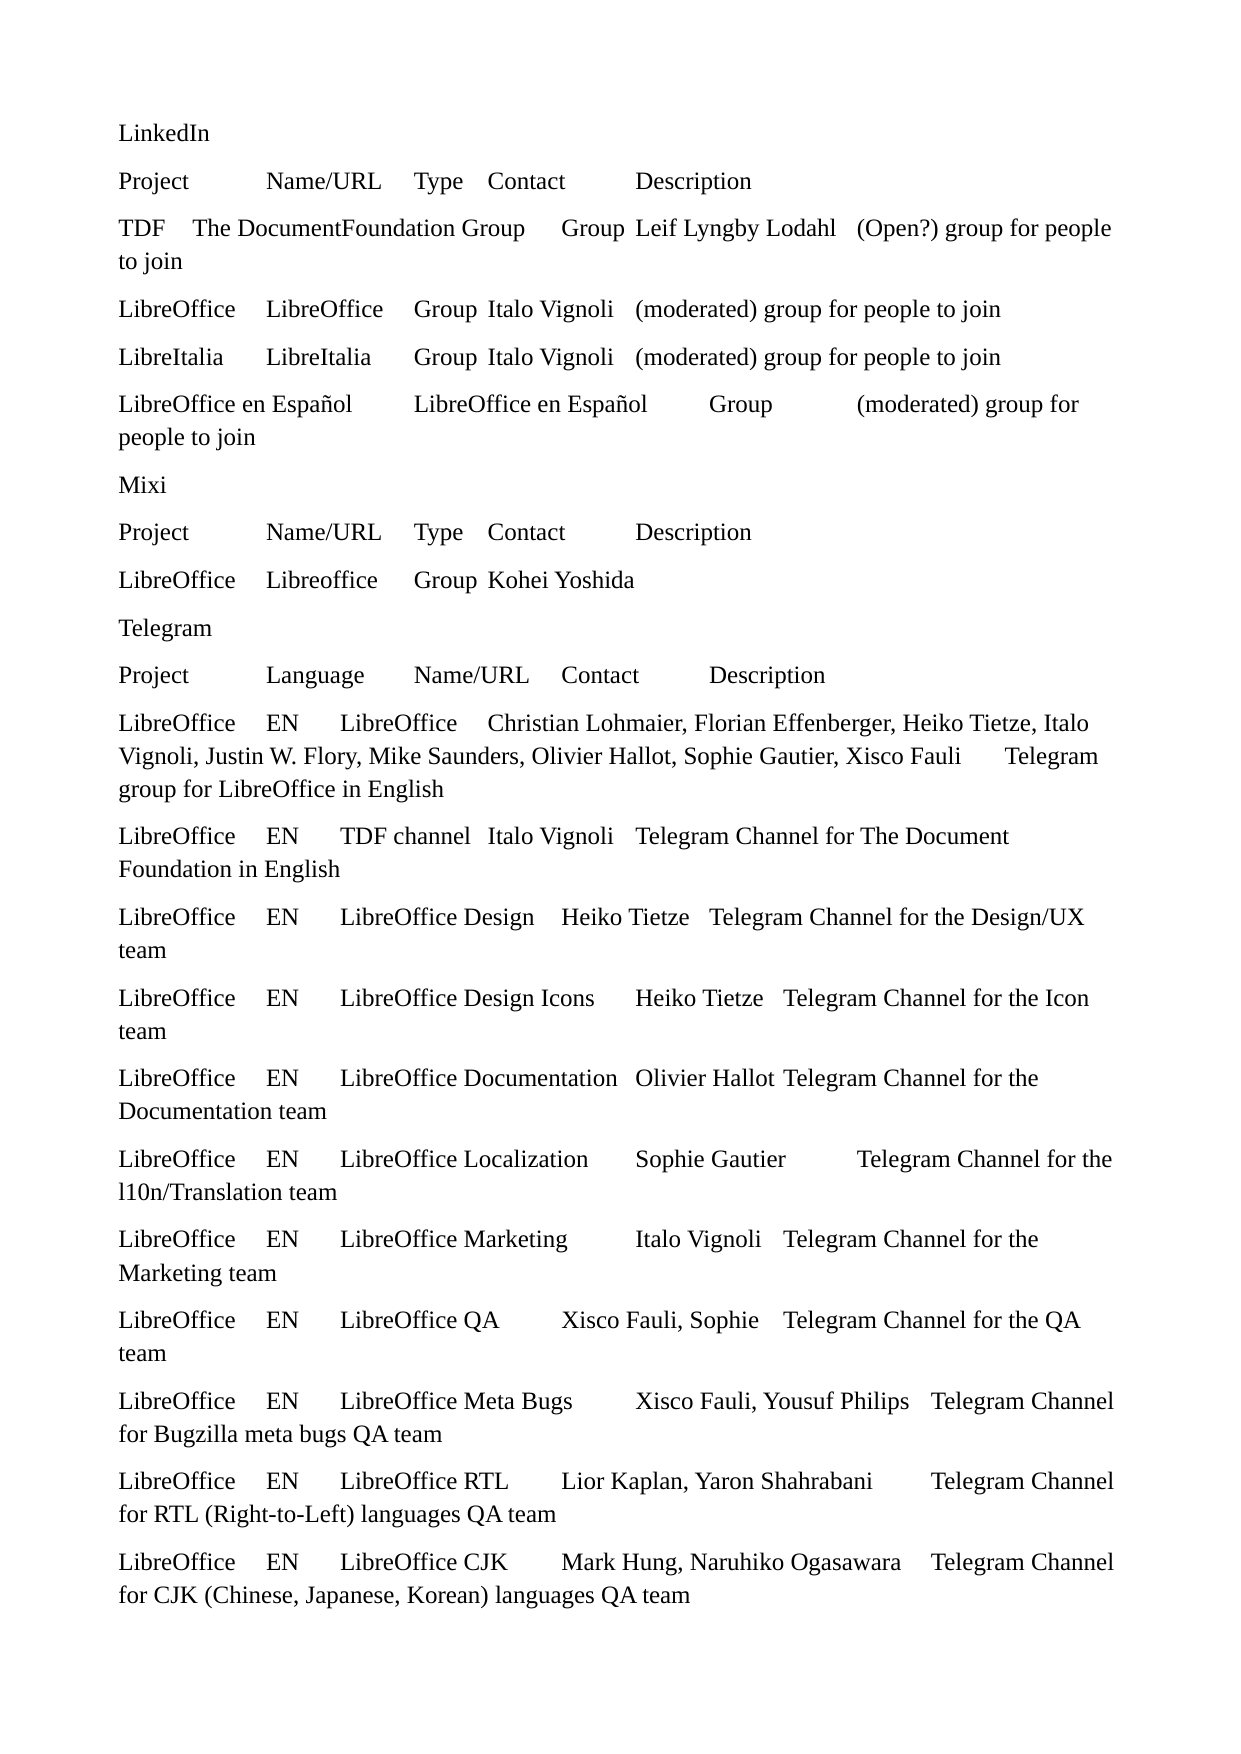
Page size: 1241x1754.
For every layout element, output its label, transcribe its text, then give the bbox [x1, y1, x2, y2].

text Mixi [118, 470, 1122, 498]
text LibreOffice EN LibreOffice Christian Lohmaier, Florian Effenberger, Heiko Tietze, Italo Vignoli, Justin W. Flory, Mike Saunders, Olivier Hallot, Sophie Gautier, Xisco Fauli Telegram group for LibreOffice in English [118, 708, 1122, 803]
text LibreOffice EN LibreOffice Marketing Italo Vignoli Telegram Channel for the Marketing team [118, 1224, 1122, 1286]
text Project Name/URL Type Contact Description [118, 166, 1122, 194]
text LibreOffice EN LibreOffice Design Icons Heiko Tietze Telegram Channel for the Icon team [118, 983, 1122, 1044]
text Telegram [118, 613, 1122, 641]
text Project Language Name/URL Contact Description [118, 660, 1122, 689]
text LibreOffice EN LibreOffice RTL Lior Kaplan, Yaron Shahrabani Telegram Channel for RTL (Right-to-Left) languages QA team [118, 1466, 1122, 1528]
text LinkedIn [118, 118, 1122, 147]
text TDF The DocumentFoundation Group Group Leif Lyngby Lodahl (Open?) group for people to join [118, 213, 1122, 275]
text Project Name/URL Type Contact Description [118, 517, 1122, 546]
text LibreOffice EN LibreOffice Design Heiko Tietze Telegram Channel for the Design/UX team [118, 902, 1122, 964]
text LibreOffice EN TDF channel Italo Vignoli Telegram Channel for The Document Foundation in English [118, 821, 1122, 883]
text LibreOffice Libreoffice Group Kohei Yoshida [118, 565, 1122, 594]
text LibreOffice EN LibreOffice QA Xisco Fauli, Sophie Telegram Channel for the QA team [118, 1305, 1122, 1367]
text LibreOffice EN LibreOffice Meta Bugs Xisco Fauli, Yousuf Philips Telegram Channel for Bugzilla meta bugs QA team [118, 1386, 1122, 1448]
text LibreItalia LibreItalia Group Italo Vignoli (moderated) group for people to join [118, 342, 1122, 370]
text LibreOffice EN LibreOffice Documentation Olivier Hallot Telegram Channel for the Documentation team [118, 1063, 1122, 1125]
text LibreOffice EN LibreOffice Localization Sophie Gautier Telegram Channel for the l10n/Translation team [118, 1144, 1122, 1206]
text LibreOffice LibreOffice Group Italo Vignoli (moderated) group for people to join [118, 294, 1122, 323]
text LibreOffice en Español LibreOffice en Español Group (moderated) group for people to join [118, 389, 1122, 451]
text LibreOffice EN LibreOffice CJK Mark Hung, Naruhiko Ogasawara Telegram Channel for CJK (Chinese, Japanese, Korean) languages QA team [118, 1547, 1122, 1609]
